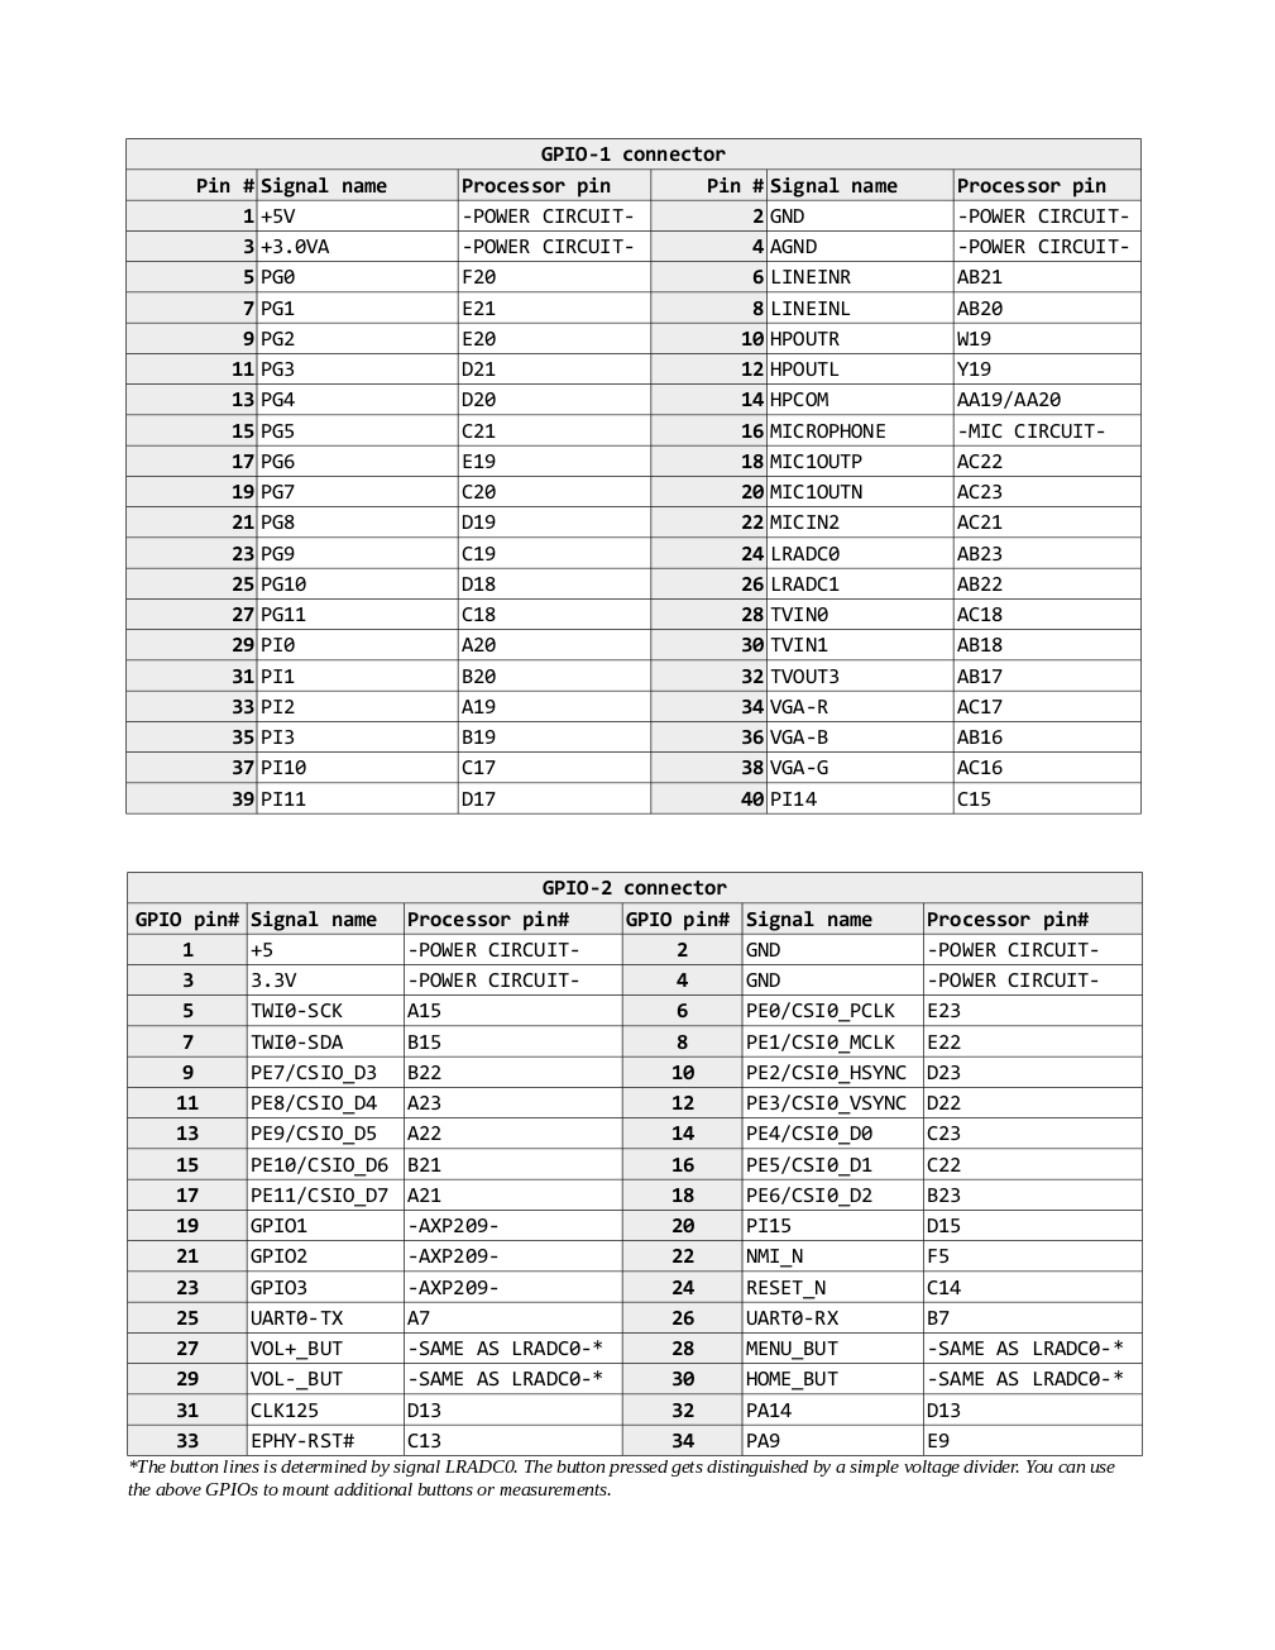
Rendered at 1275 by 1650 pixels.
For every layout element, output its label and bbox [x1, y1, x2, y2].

picture [118, 118, 1157, 835]
picture [118, 863, 1157, 1502]
